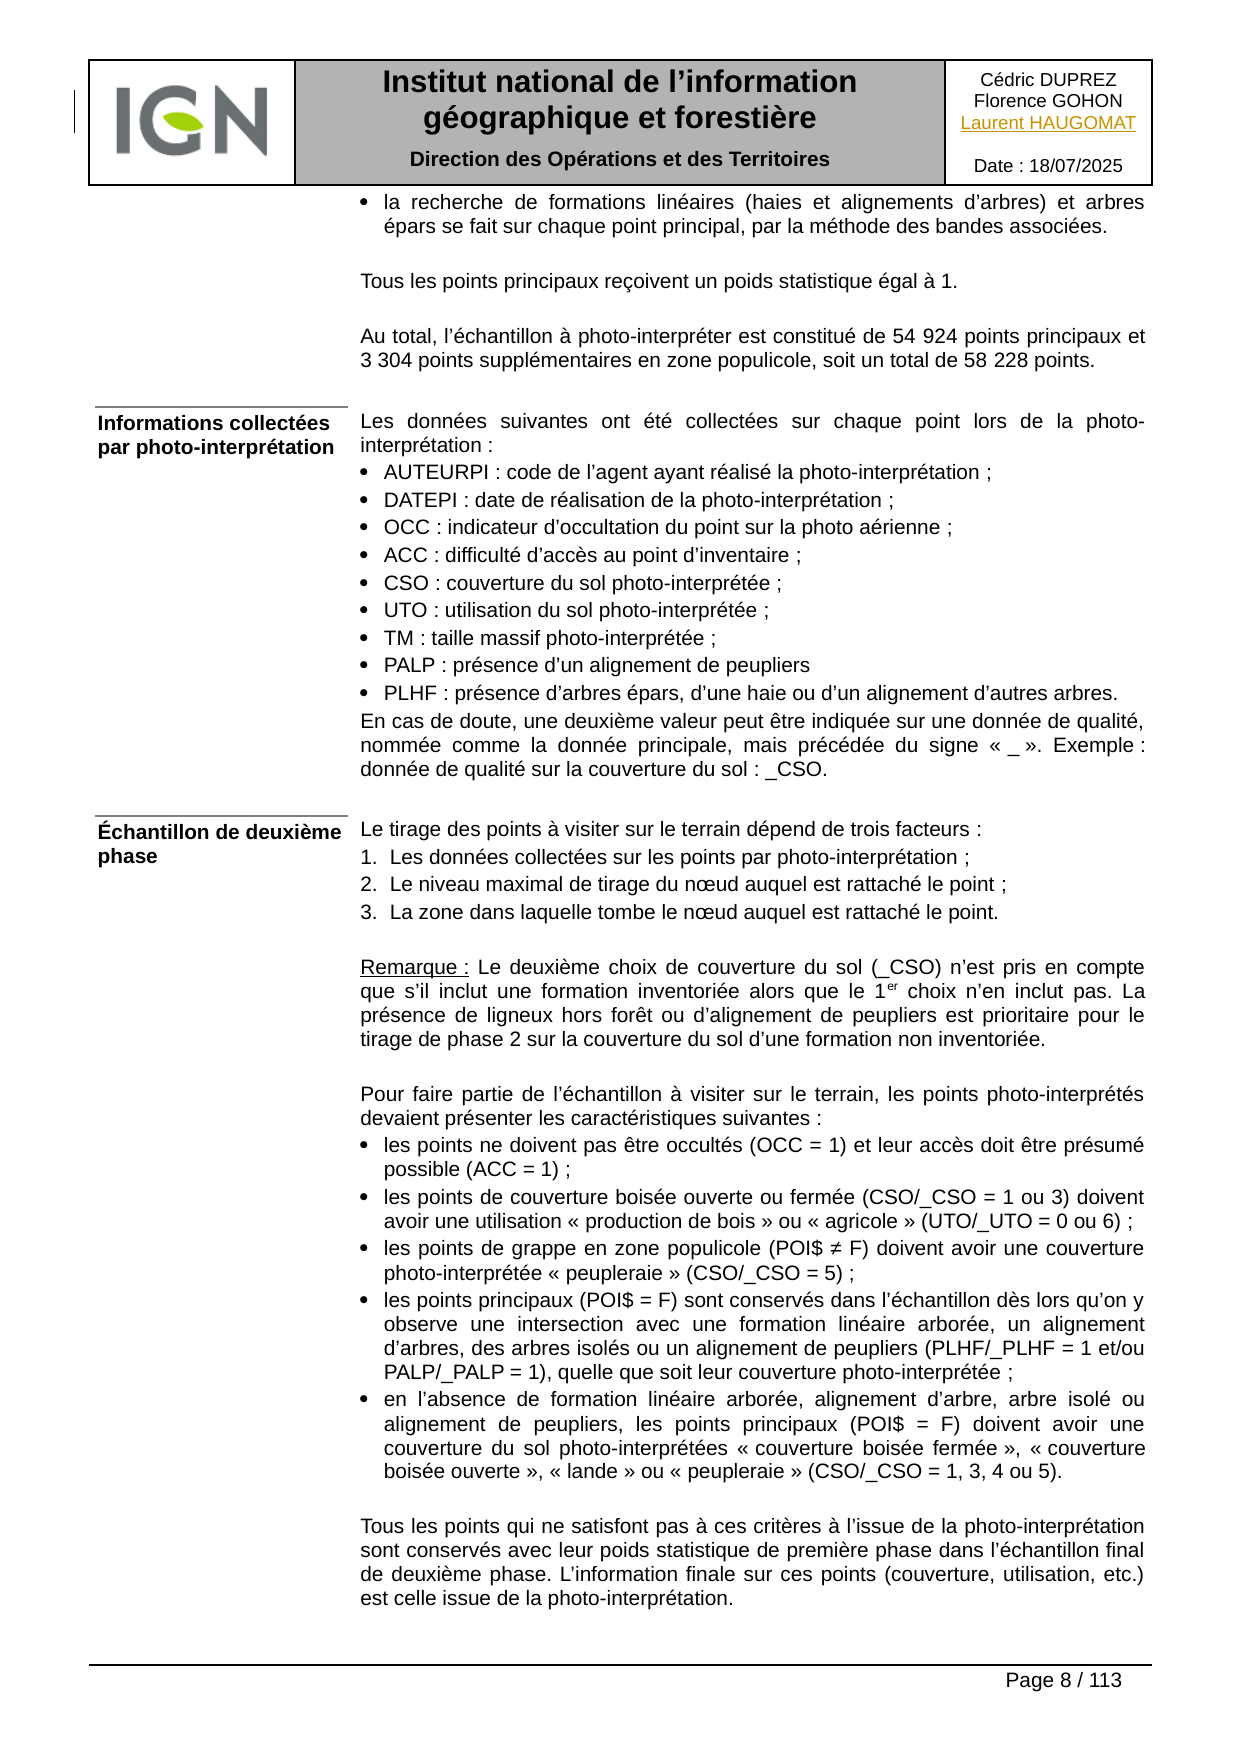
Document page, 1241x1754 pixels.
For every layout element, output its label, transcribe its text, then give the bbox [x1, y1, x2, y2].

picture [91, 62, 293, 180]
table_cell Échantillon de deuxième phase [89, 814, 354, 1643]
table_cell Les données suivantes ont été collectées sur chaque point lors de la photo-interprétation : AUTEURPI : code de l’agent ayant réalisé la photo-interprétation ; DATEPI : date de réalisation de la photo-interprétation ; OCC : indicateur d’occultation du point sur la photo aérienne ; ACC : difficulté d’accès au point d’inventaire ; CSO : couverture du sol photo-interprétée ; UTO : utilisation du sol photo-interprétée ; TM : taille massif photo-interprétée ; PALP : présence d’un alignement de peupliers PLHF : présence d’arbres épars, d’une haie ou d’un alignement d’autres arbres. En cas de doute, une deuxième valeur peut être indiquée sur une donnée de qualité, nommée comme la donnée principale, mais précédée du signe « _ ». Exemple : donnée de qualité sur la couverture du sol : _CSO. [354, 405, 1152, 814]
table_cell Pour constituer l’échantillon initial à photo-interpréter, les règles suivantes ont été appliquées : tous les nœuds sur le territoire de la première fraction annuelle de la grille décennale (INCREF = 0) définissent un point de l’échantillon à photo-interpréter ; à l’issue d’un croisement entre les nœuds et la couche des zones populicoles, pour tout nœud en zone populicole, on lui associe 15 points selon un maillage de quatre points par quatre points, avec 250 m entre chaque point, représenté comme suit : Le point principal, correspondant au nœud, est celui ayant la lettre F (donnée POI$) ; ces points sont de nouveau croisés avec la couche des zones populicoles, et tout point supplémentaire situé en zone populicole est conservé pour photo-interprétation ; la recherche de formations linéaires (haies et alignements d’arbres) et arbres épars se fait sur chaque point principal, par la méthode des bandes associées. Tous les points principaux reçoivent un poids statistique égal à 1. Au total, l’échantillon à photo-interpréter est constitué de 54 924 points principaux et 3 304 points supplémentaires en zone populicole, soit un total de 58 228 points. [354, 186, 1152, 405]
table_cell Le tirage des points à visiter sur le terrain dépend de trois facteurs : Les données collectées sur les points par photo-interprétation ; Le niveau maximal de tirage du nœud auquel est rattaché le point ; La zone dans laquelle tombe le nœud auquel est rattaché le point. Remarque : Le deuxième choix de couverture du sol (_CSO) n’est pris en compte que s’il inclut une formation inventoriée alors que le 1er choix n’en inclut pas. La présence de ligneux hors forêt ou d’alignement de peupliers est prioritaire pour le tirage de phase 2 sur la couverture du sol d’une formation non inventoriée. Pour faire partie de l’échantillon à visiter sur le terrain, les points photo-interprétés devaient présenter les caractéristiques suivantes : les points ne doivent pas être occultés (OCC = 1) et leur accès doit être présumé possible (ACC = 1) ; les points de couverture boisée ouverte ou fermée (CSO/_CSO = 1 ou 3) doivent avoir une utilisation « production de bois » ou « agricole » (UTO/_UTO = 0 ou 6) ; les points de grappe en zone populicole (POI$ ≠ F) doivent avoir une couverture photo-interprétée « peupleraie » (CSO/_CSO = 5) ; les points principaux (POI$ = F) sont conservés dans l’échantillon dès lors qu’on y observe une intersection avec une formation linéaire arborée, un alignement d’arbres, des arbres isolés ou un alignement de peupliers (PLHF/_PLHF = 1 et/ou PALP/_PALP = 1), quelle que soit leur couverture photo-interprétée ; en l’absence de formation linéaire arborée, alignement d’arbre, arbre isolé ou alignement de peupliers, les points principaux (POI$ = F) doivent avoir une couverture du sol photo-interprétées « couverture boisée fermée », « couverture boisée ouverte », « lande » ou « peupleraie » (CSO/_CSO = 1, 3, 4 ou 5). Tous les points qui ne satisfont pas à ces critères à l’issue de la photo-interprétation sont conservés avec leur poids statistique de première phase dans l’échantillon final de deuxième phase. L’information finale sur ces points (couverture, utilisation, etc.) est celle issue de la photo-interprétation. [354, 814, 1152, 1643]
table_cell [89, 186, 354, 405]
table_cell Informations collectées par photo-interprétation [89, 405, 354, 814]
